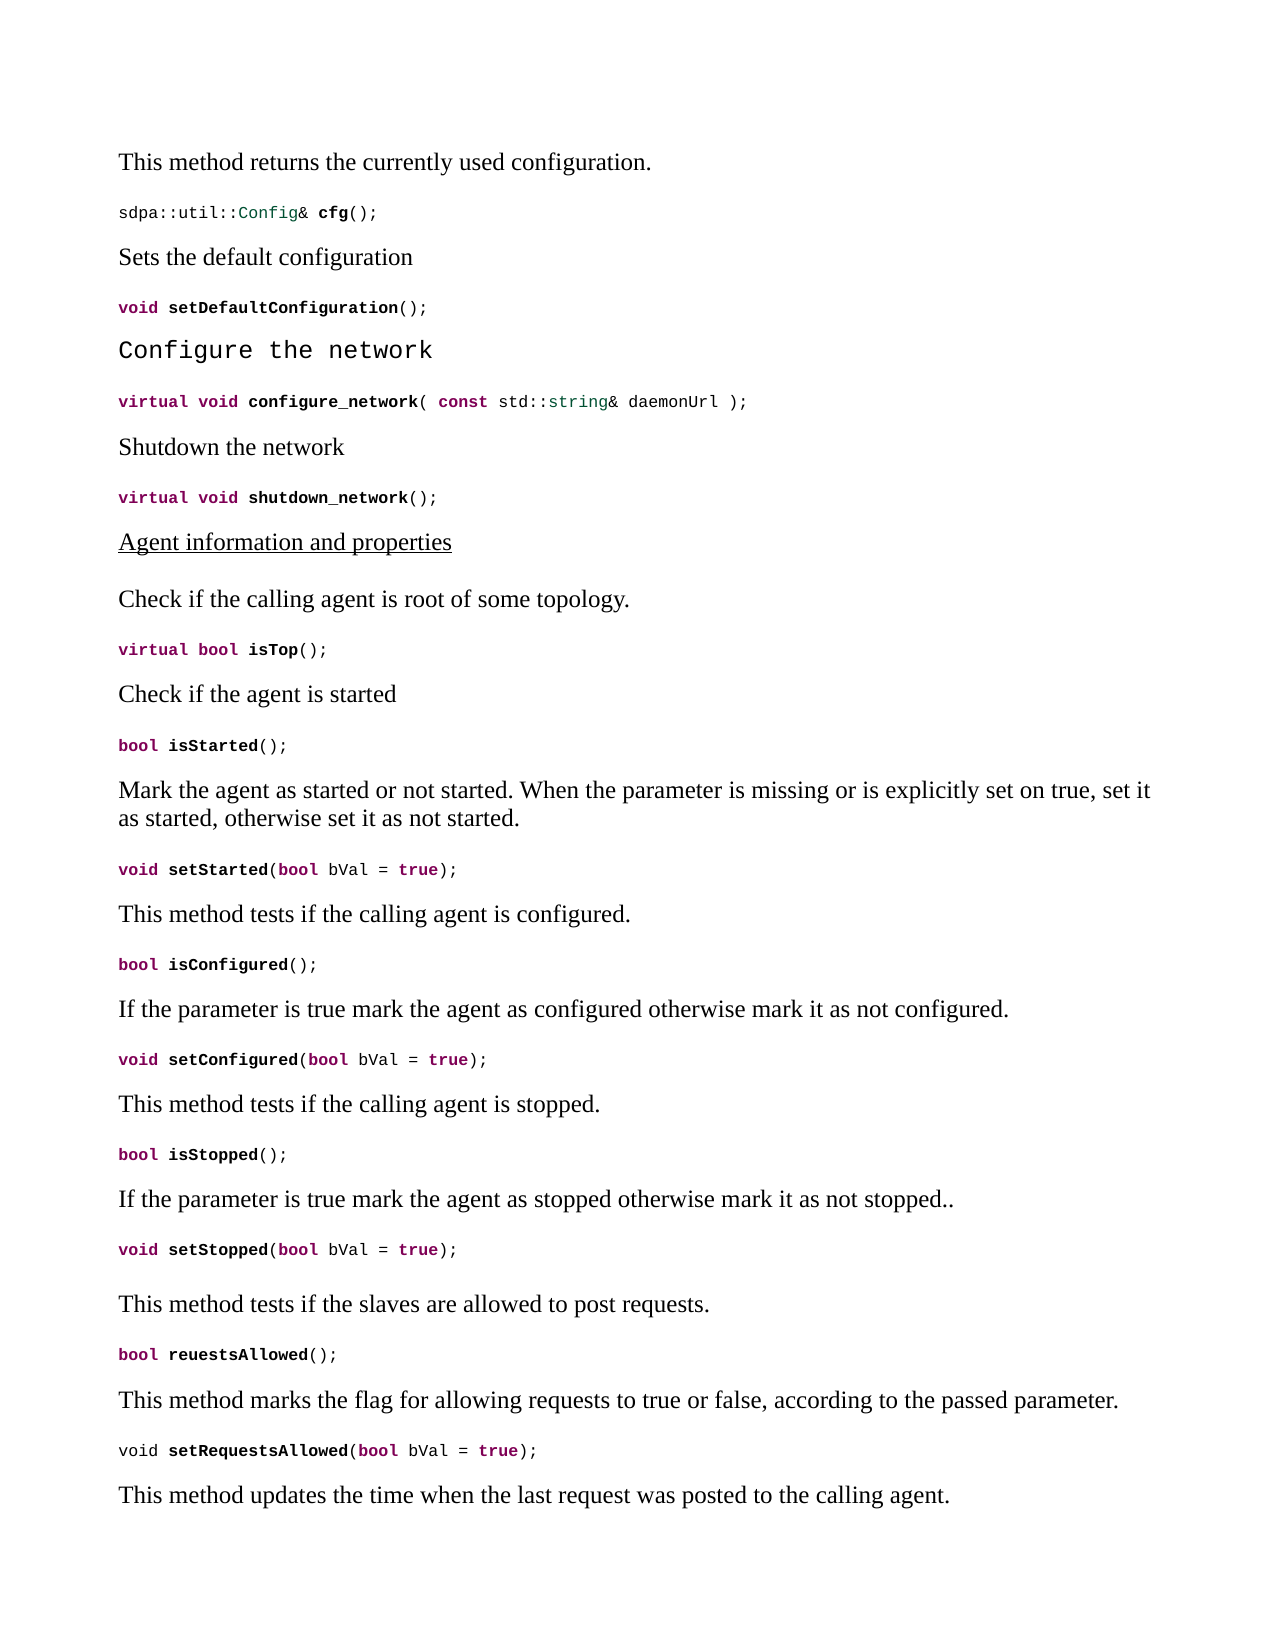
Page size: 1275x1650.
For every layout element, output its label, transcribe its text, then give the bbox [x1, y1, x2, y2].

text This method tests if the calling agent is stopped. [118, 1089, 1157, 1118]
text This method returns the currently used configuration. [118, 147, 1157, 176]
text Sets the default configuration [118, 242, 1157, 271]
text bool isStopped(); [118, 1147, 1157, 1166]
text Check if the agent is started [118, 679, 1157, 708]
text Mark the agent as started or not started. When the parameter is missing or is explicitly set on true, set it as started, otherwise set it as not started. [118, 775, 1157, 832]
text If the parameter is true mark the agent as stopped otherwise mark it as not stopped.. [118, 1184, 1157, 1213]
text sdpa::util::Config& cfg(); [118, 204, 1157, 223]
text void setConfigured(bool bVal = true); [118, 1051, 1157, 1070]
text void setStopped(bool bVal = true); [118, 1242, 1157, 1261]
text void setStarted(bool bVal = true); [118, 861, 1157, 880]
text This method marks the flag for allowing requests to true or false, according to the passed parameter. [118, 1385, 1157, 1413]
text Configure the network [118, 337, 1157, 366]
text This method tests if the calling agent is configured. [118, 899, 1157, 927]
text This method tests if the slaves are allowed to post requests. [118, 1289, 1157, 1318]
text void setRequestsAllowed(bool bVal = true); [118, 1442, 1157, 1461]
text virtual void shutdown_network(); [118, 489, 1157, 508]
text This method updates the time when the last request was posted to the calling agent. [118, 1480, 1157, 1509]
text If the parameter is true mark the agent as configured otherwise mark it as not configured. [118, 994, 1157, 1023]
text bool isStarted(); [118, 737, 1157, 756]
text virtual void configure_network( const std::string& daemonUrl ); [118, 394, 1157, 413]
text virtual bool isTop(); [118, 642, 1157, 661]
text bool reuestsAllowed(); [118, 1347, 1157, 1366]
text Shutdown the network [118, 432, 1157, 460]
text bool isConfigured(); [118, 956, 1157, 975]
text Agent information and properties [118, 527, 1157, 556]
text Check if the calling agent is root of some topology. [118, 584, 1157, 613]
text void setDefaultConfiguration(); [118, 299, 1157, 318]
